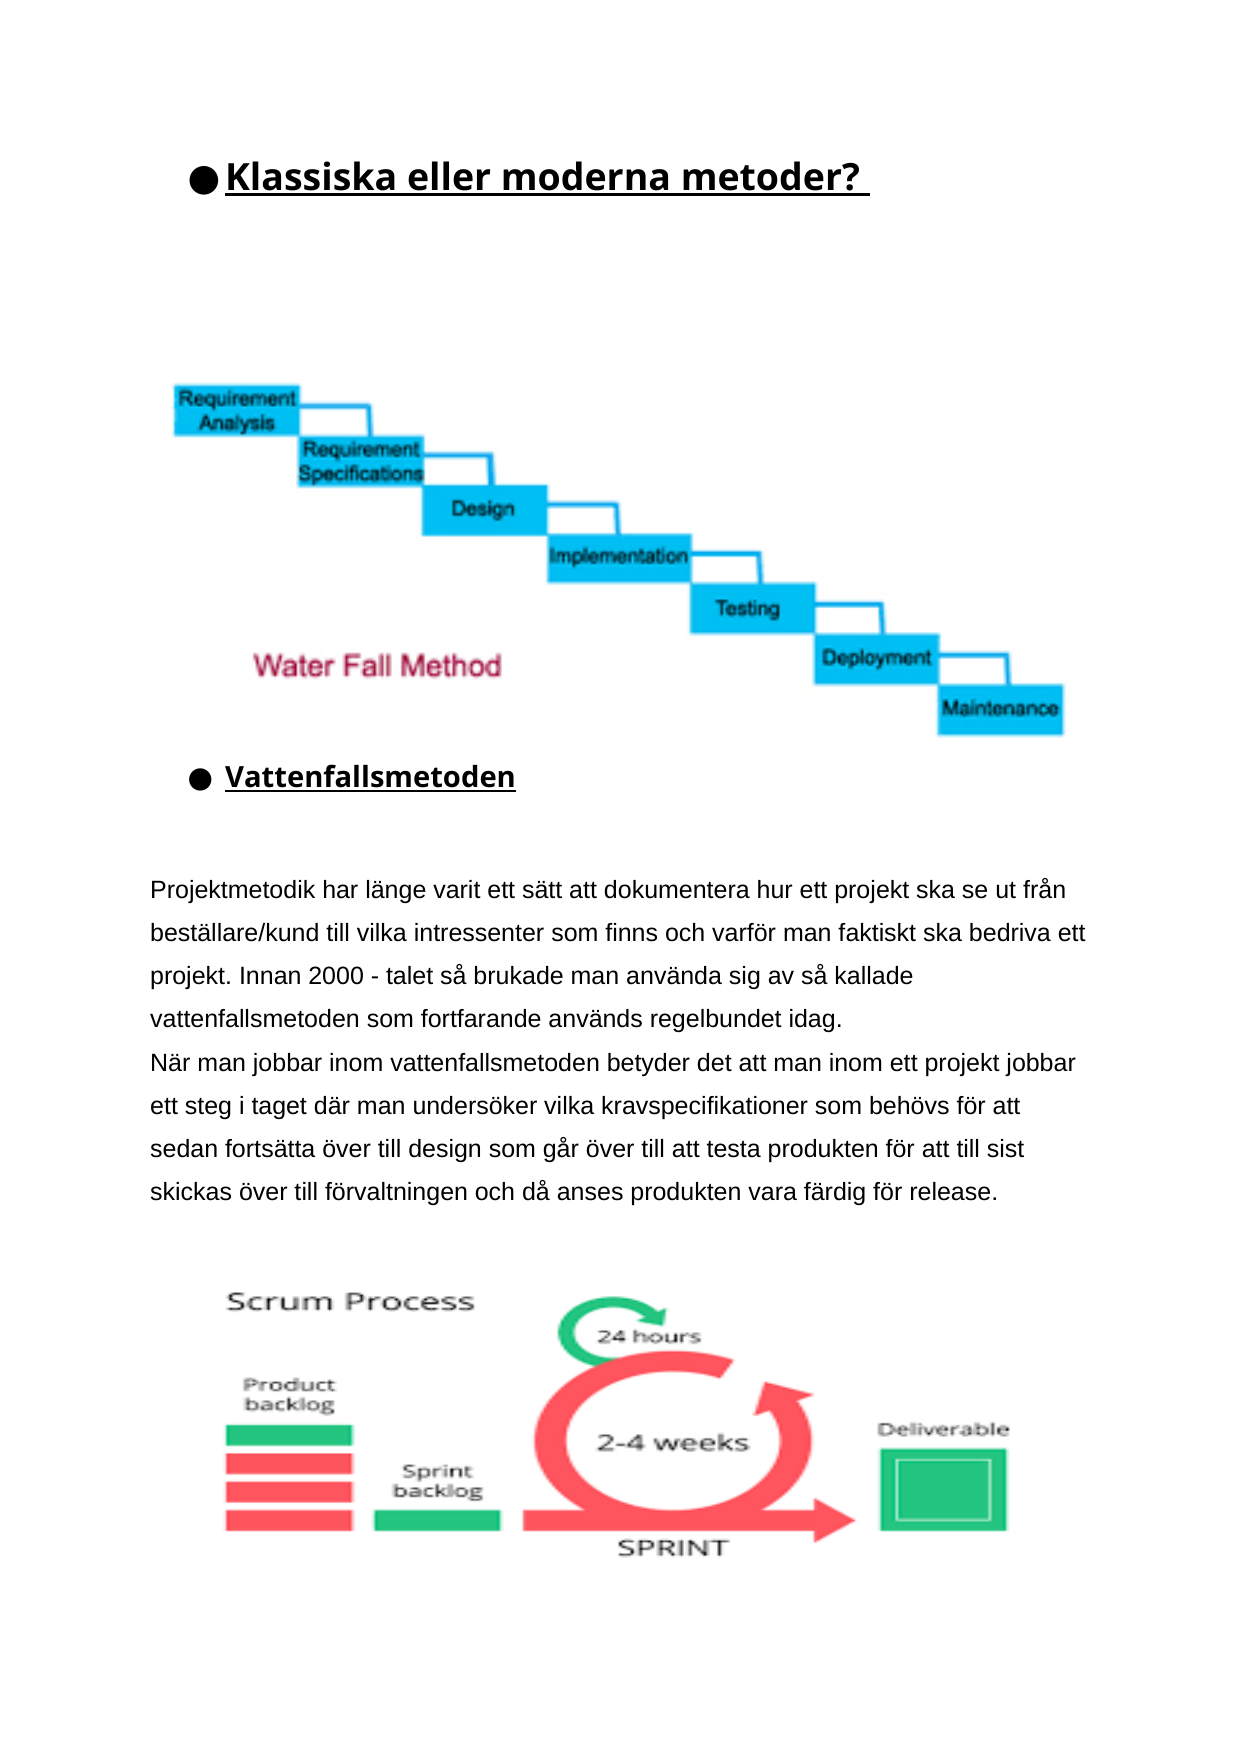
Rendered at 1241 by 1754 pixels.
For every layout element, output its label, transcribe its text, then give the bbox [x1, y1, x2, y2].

picture [172, 1263, 1068, 1573]
picture [170, 379, 1071, 743]
text Projektmetodik har länge varit ett sätt att dokumentera hur ett projekt ska se ut från beställare/kund till vilka intressenter som finns och varför man faktiskt ska bedriva ett projekt. Innan 2000 - talet så brukade man använda sig av så kallade vattenfallsmetoden som fortfarande används regelbundet idag. [150, 875, 1090, 1033]
text När man jobbar inom vattenfallsmetoden betyder det att man inom ett projekt jobbar ett steg i taget där man undersöker vilka kravspecifikationer som behövs för att sedan fortsätta över till design som går över till att testa produkten för att till sist skickas över till förvaltningen och då anses produkten vara färdig för release. [150, 1048, 1090, 1206]
list Klassiska eller moderna metoder? [187, 150, 1090, 201]
list Vattenfallsmetoden [187, 756, 1090, 796]
